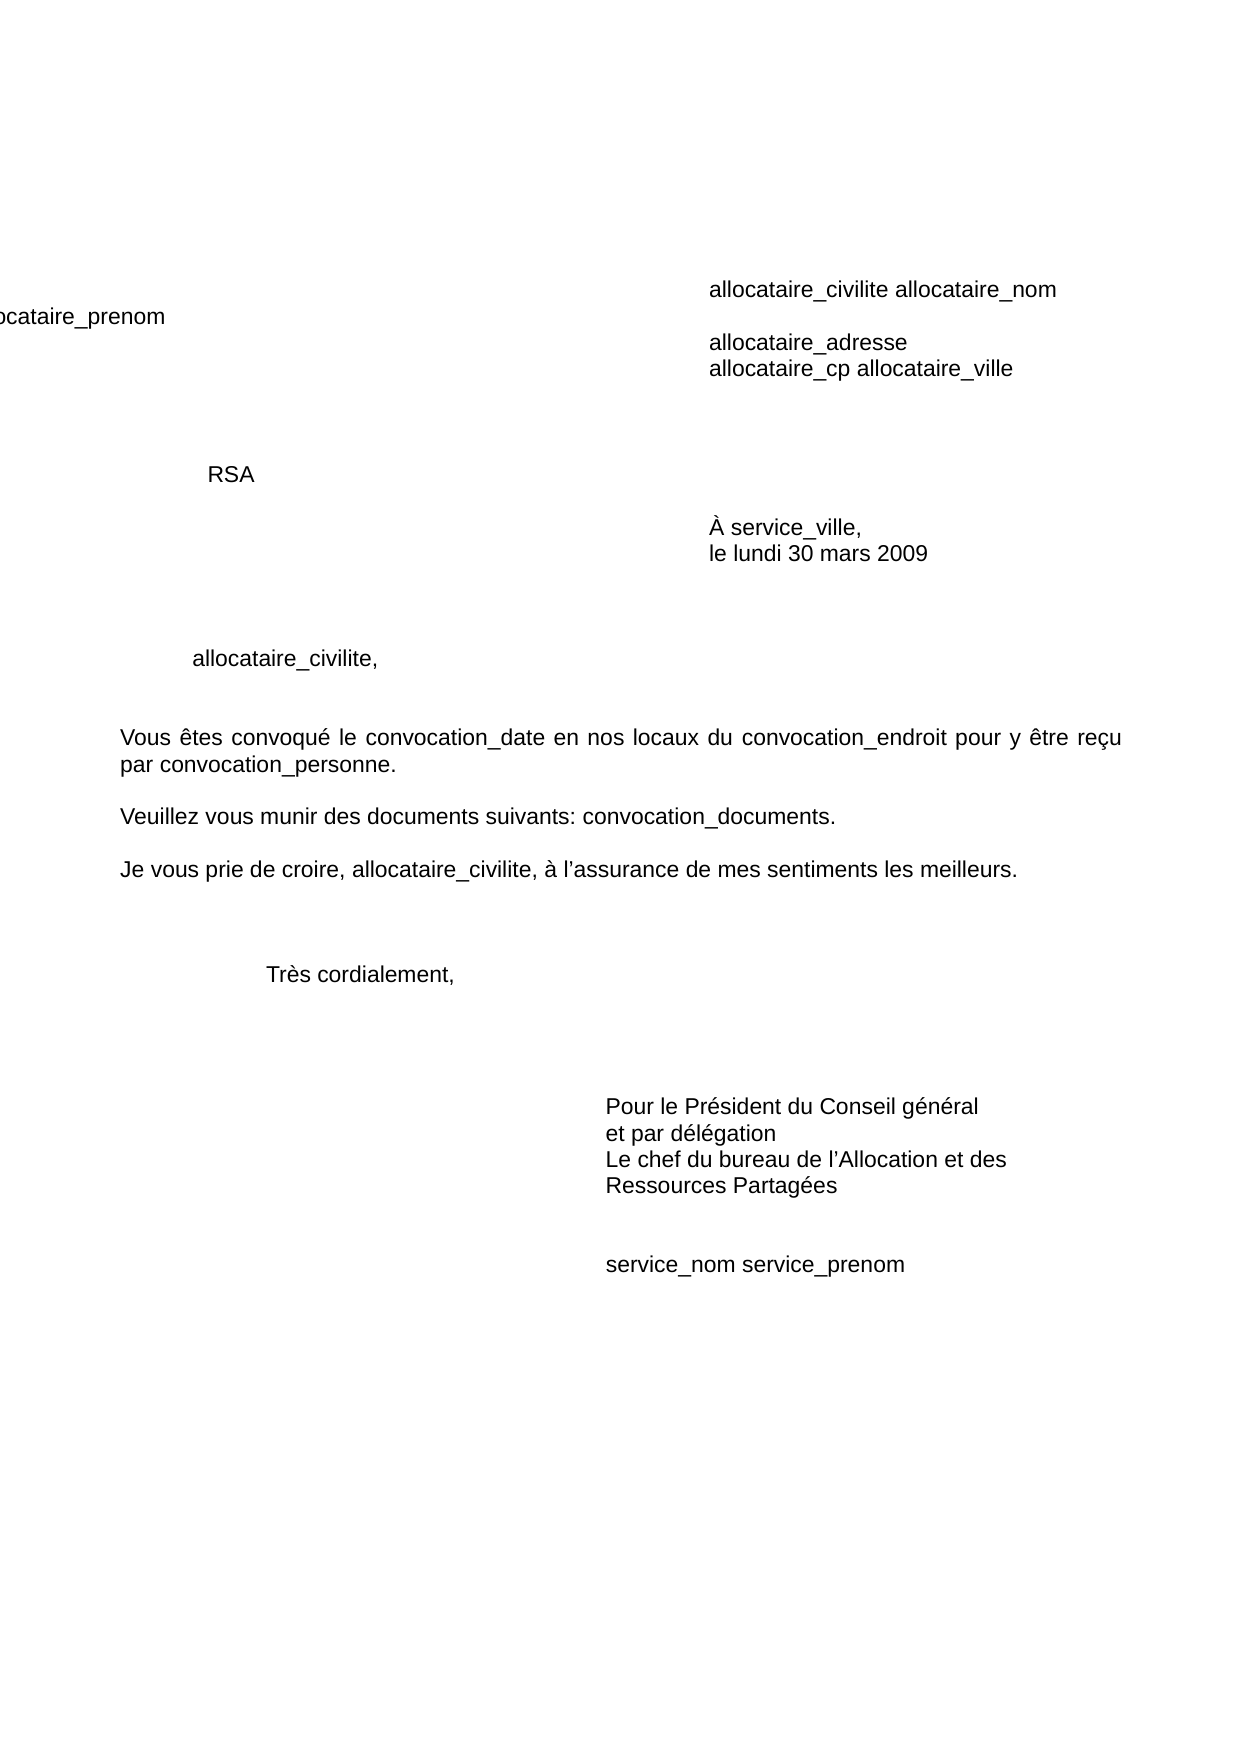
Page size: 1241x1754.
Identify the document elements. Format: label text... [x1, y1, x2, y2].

text À service_ville, [0, 513, 1122, 540]
text Pour le Président du Conseil général [605, 1093, 1122, 1119]
text Je vous prie de croire, allocataire_civilite, à l’assurance de mes sentiments les meilleurs. [120, 856, 1122, 882]
text allocataire_civilite, [118, 645, 1122, 672]
text Vous êtes convoqué le convocation_date en nos locaux du convocation_endroit pour y être reçu par convocation_personne. [120, 724, 1122, 777]
text Veuillez vous munir des documents suivants: convocation_documents. [120, 803, 1122, 830]
text Le chef du bureau de l’Allocation et des Ressources Partagées [605, 1146, 1122, 1199]
text allocataire_adresse [0, 329, 1122, 355]
text et par délégation [605, 1119, 1122, 1146]
text Très cordialement, [118, 961, 1122, 988]
text service_nom service_prenom [605, 1251, 1122, 1278]
text le lundi 30 mars 2009 [0, 540, 1122, 566]
text allocataire_cp allocataire_ville [0, 355, 1122, 382]
text allocataire_civilite allocataire_nom allocataire_prenom [0, 276, 1122, 329]
text RSA [207, 461, 1122, 487]
